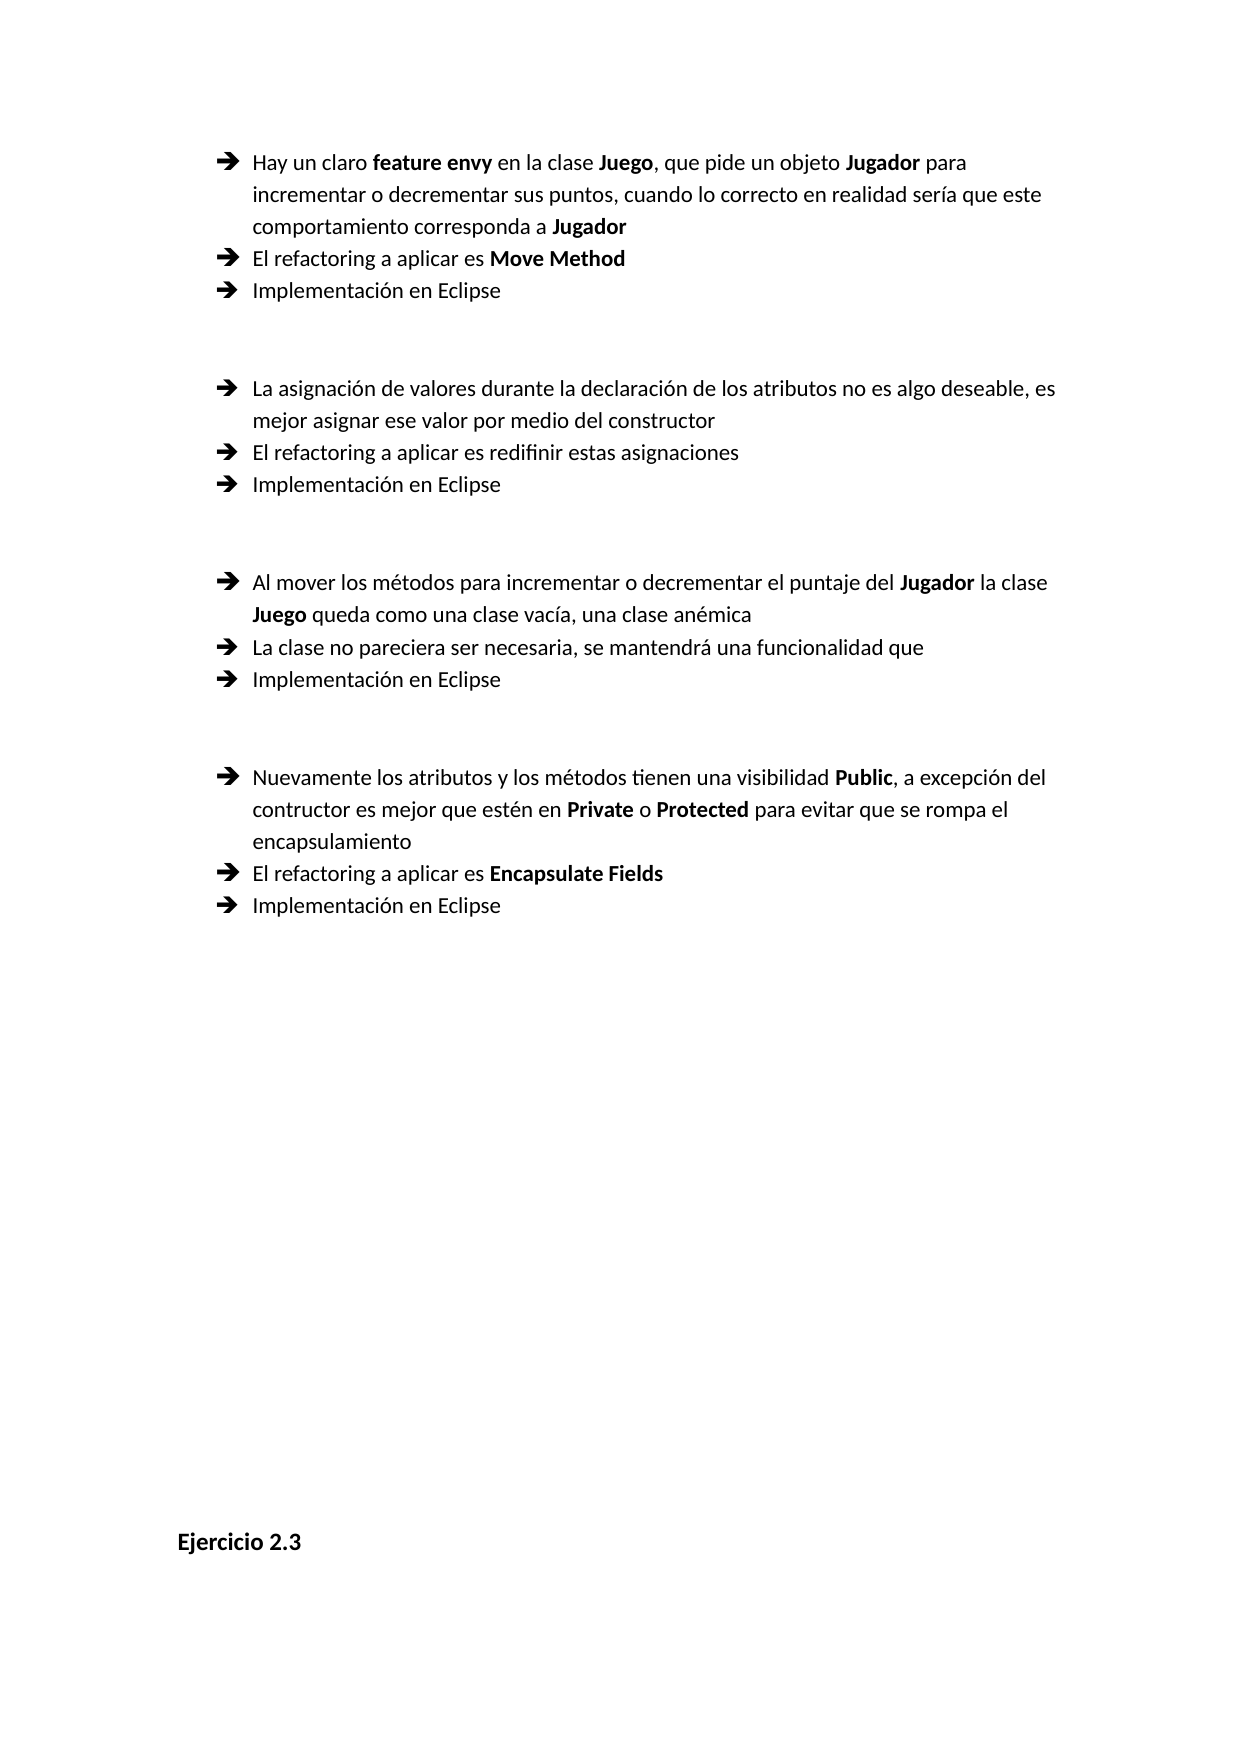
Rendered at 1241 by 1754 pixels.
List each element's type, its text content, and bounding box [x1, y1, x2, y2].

list El refactoring a aplicar es redifinir estas asignaciones [215, 438, 1063, 466]
text Ejercicio 2.3 [177, 1526, 1063, 1557]
list Implementación en Eclipse [215, 891, 1063, 919]
list El refactoring a aplicar es Encapsulate Fields [215, 859, 1063, 887]
list La clase no pareciera ser necesaria, se mantendrá una funcionalidad que [215, 633, 1063, 661]
list Implementación en Eclipse [215, 276, 1063, 304]
list La asignación de valores durante la declaración de los atributos no es algo deseable, es mejor asignar ese valor por medio del constructor [215, 374, 1063, 434]
list Implementación en Eclipse [215, 665, 1063, 693]
list El refactoring a aplicar es Move Method [215, 244, 1063, 272]
list Al mover los métodos para incrementar o decrementar el puntaje del Jugador la clase Juego queda como una clase vacía, una clase anémica [215, 568, 1063, 628]
list Implementación en Eclipse [215, 471, 1063, 499]
list Hay un claro feature envy en la clase Juego, que pide un objeto Jugador para incrementar o decrementar sus puntos, cuando lo correcto en realidad sería que este comportamiento corresponda a Jugador [215, 148, 1063, 240]
list Nuevamente los atributos y los métodos tienen una visibilidad Public, a excepción del contructor es mejor que estén en Private o Protected para evitar que se rompa el encapsulamiento [215, 763, 1063, 855]
